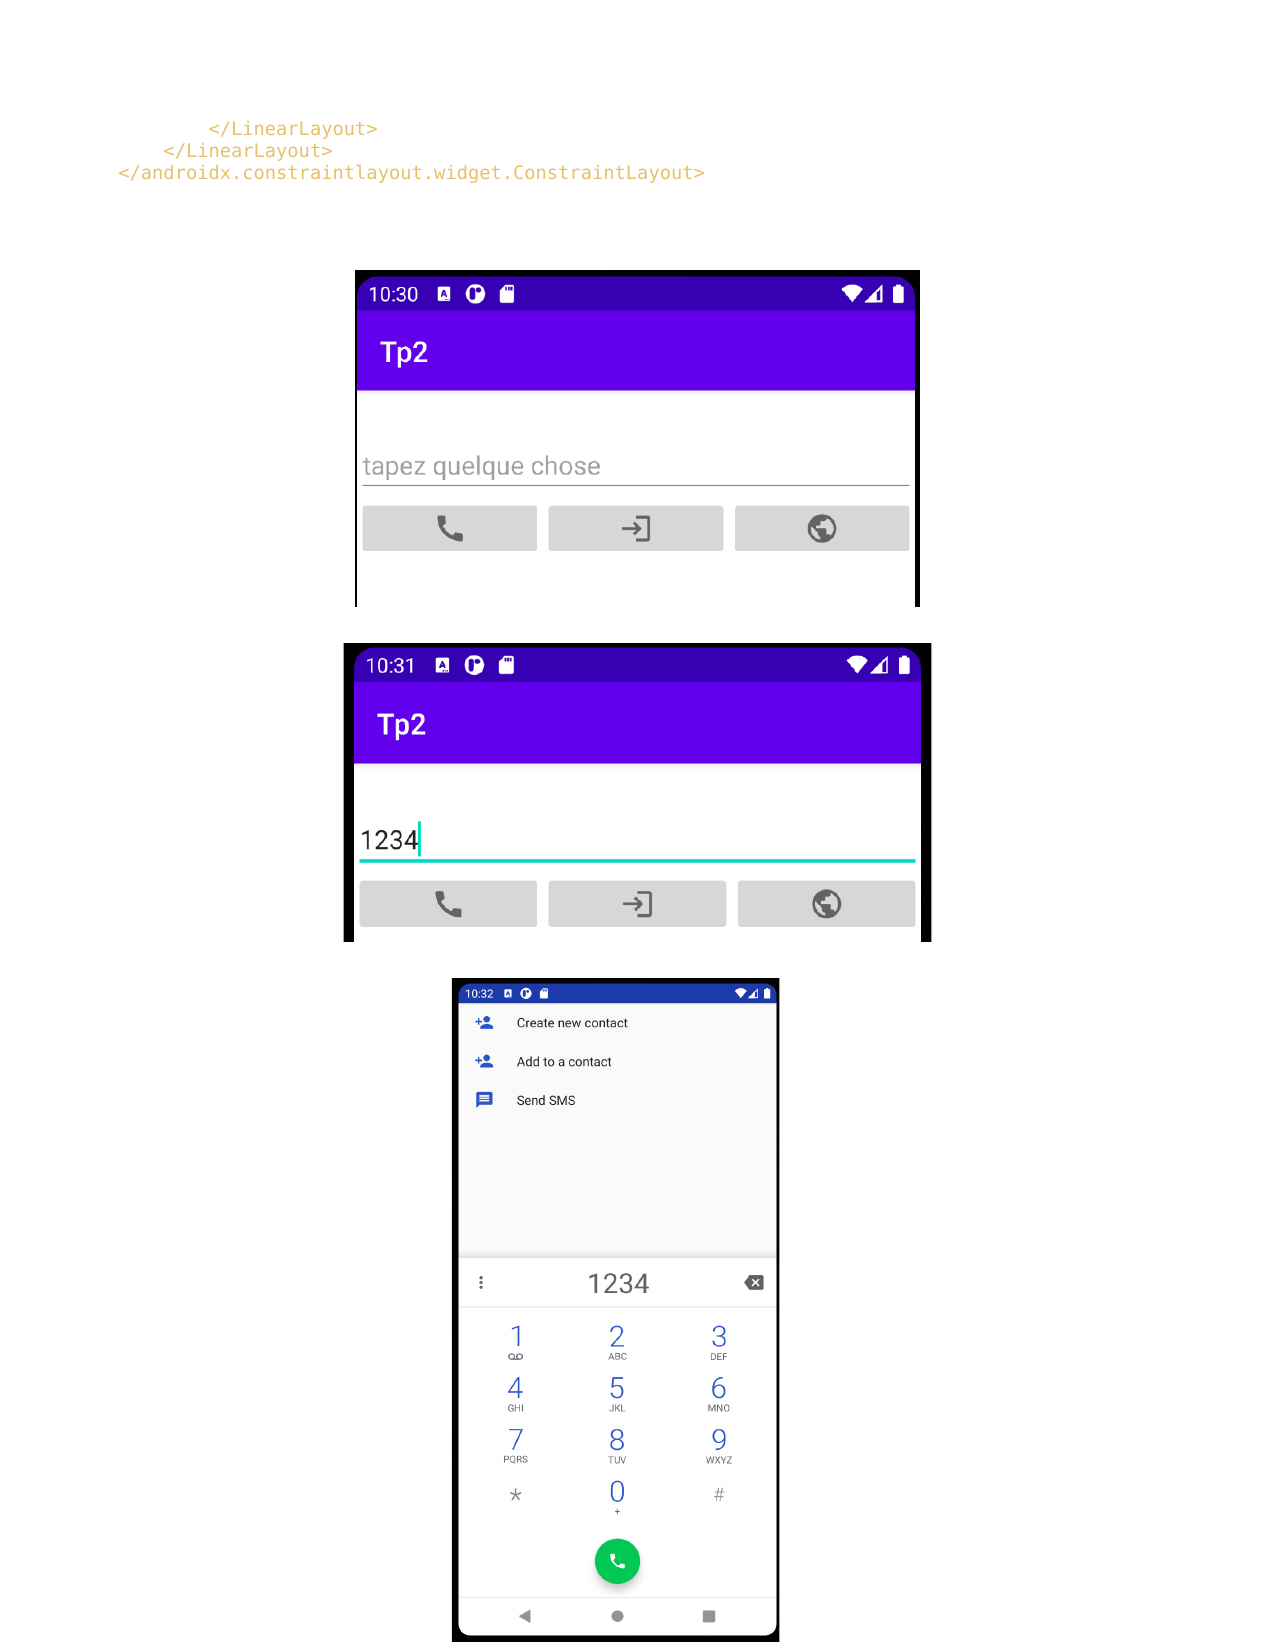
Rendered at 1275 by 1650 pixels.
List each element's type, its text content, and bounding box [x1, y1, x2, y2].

text </LinearLayout> </LinearLayout> </androidx.constraintlayout.widget.ConstraintLayout> [118, 118, 1157, 184]
picture [343, 643, 932, 942]
picture [451, 978, 780, 1642]
picture [355, 270, 920, 607]
